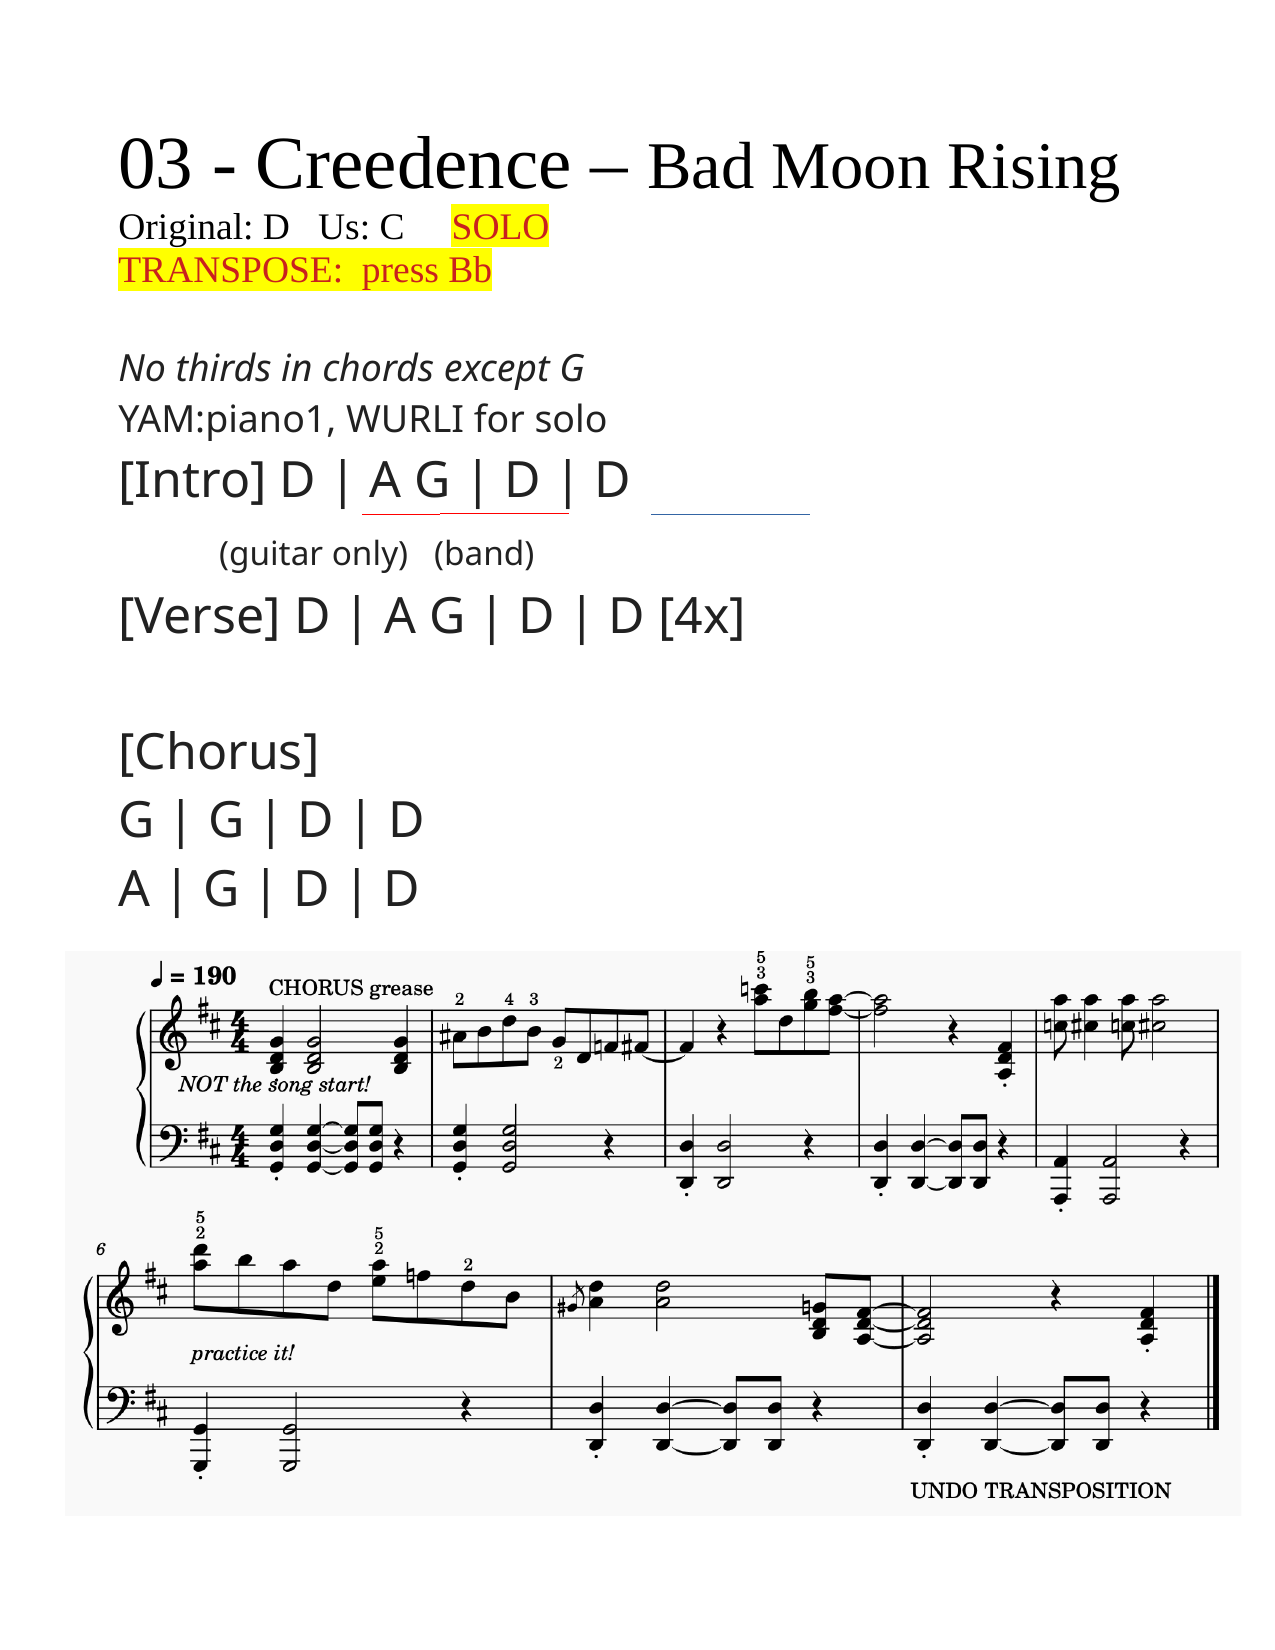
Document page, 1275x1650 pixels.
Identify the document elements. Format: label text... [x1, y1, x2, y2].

picture [65, 951, 1242, 1516]
text [Chorus] [118, 716, 1157, 784]
text TRANSPOSE: press Bb [118, 247, 1157, 291]
text (guitar only) (band) [118, 512, 1157, 580]
text [Verse] D | A G | D | D [4x] [118, 580, 1157, 648]
text YAM:piano1, WURLI for solo [118, 393, 1157, 444]
text A | G | D | D [118, 852, 1157, 921]
text Original: D Us: C SOLO [118, 204, 1157, 247]
text G | G | D | D [118, 784, 1157, 852]
text [Intro] D | A G | D | D [118, 444, 1157, 512]
text 03 - Creedence – Bad Moon Rising [118, 118, 1157, 204]
text No thirds in chords except G [118, 342, 1157, 393]
